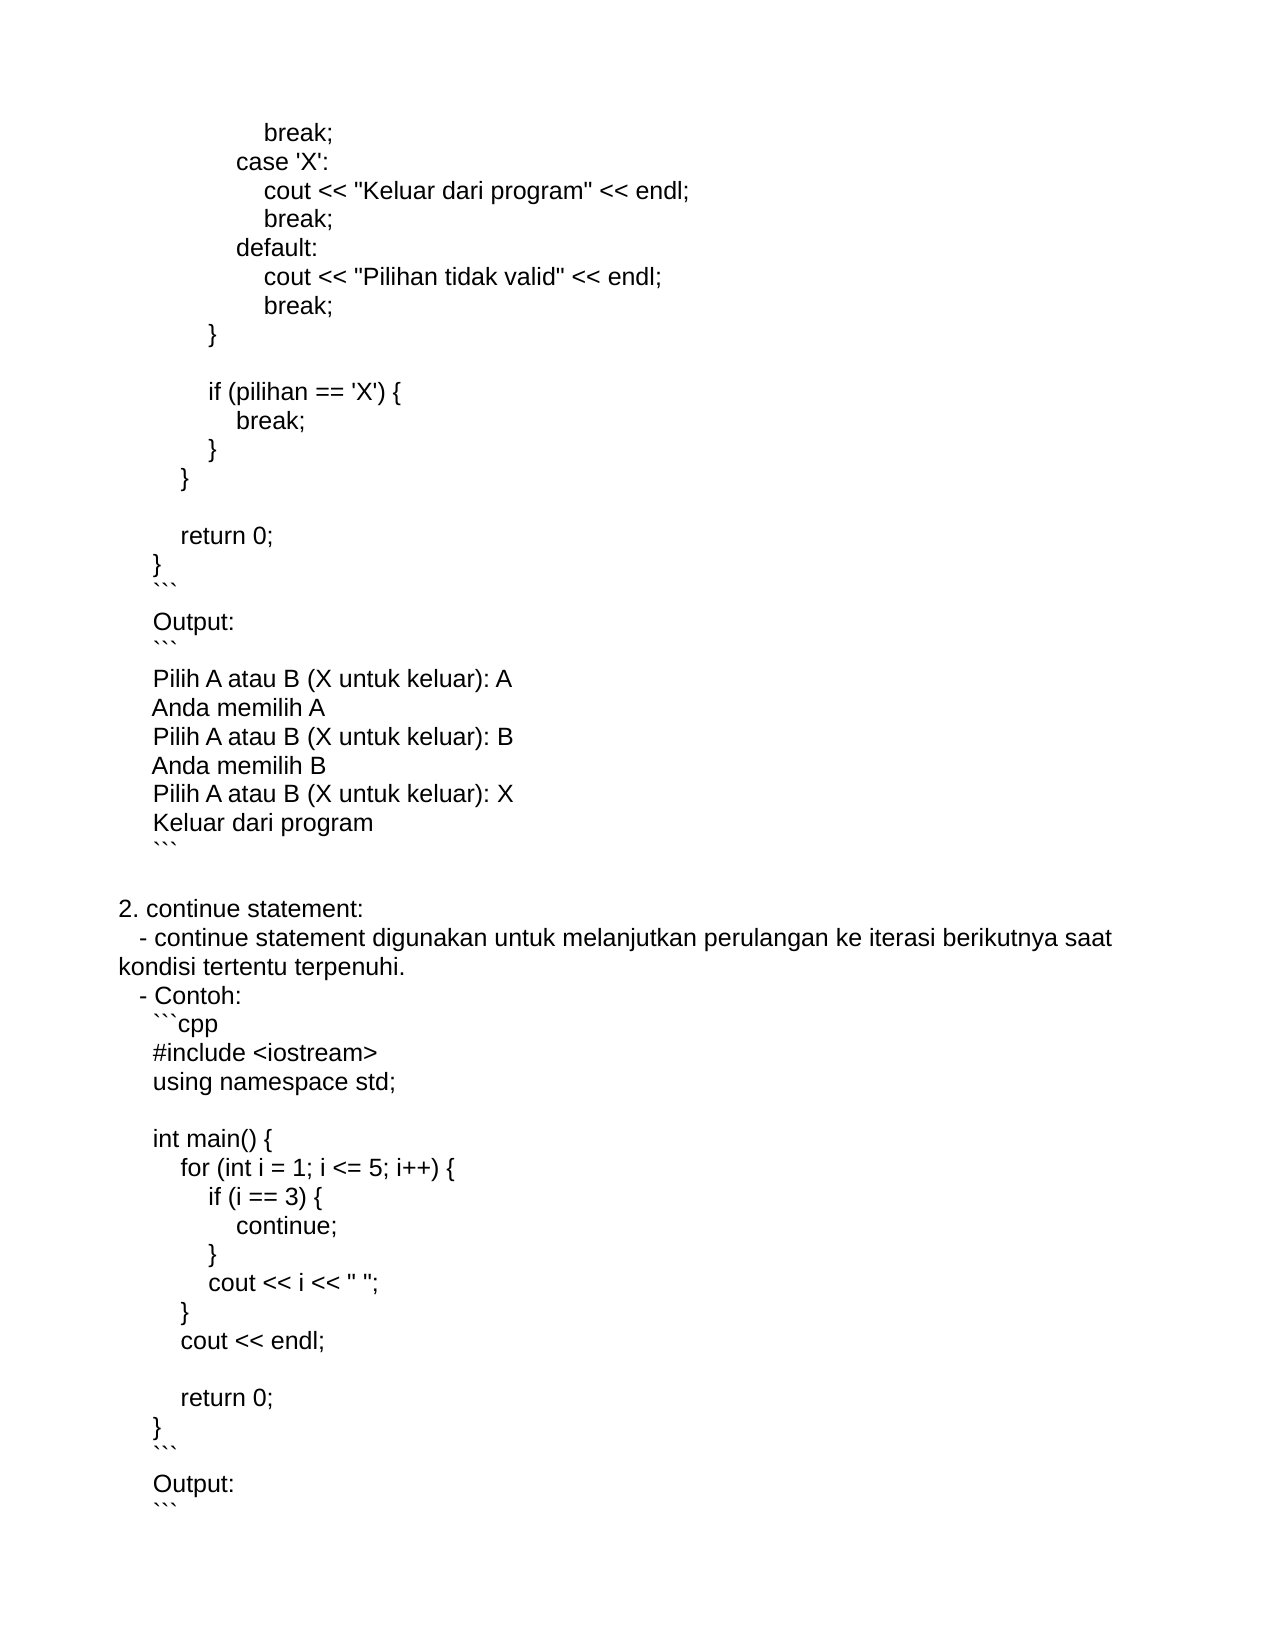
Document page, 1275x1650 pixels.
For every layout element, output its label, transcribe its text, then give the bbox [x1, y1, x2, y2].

text break; [118, 204, 1157, 233]
text break; [118, 291, 1157, 319]
text cout << i << " "; [118, 1268, 1157, 1297]
text default: [118, 233, 1157, 262]
text } [118, 1239, 1157, 1268]
text ``` [118, 1441, 1157, 1469]
text Output: [118, 1469, 1157, 1498]
text } [118, 463, 1157, 492]
text ``` [118, 578, 1157, 607]
text cout << "Keluar dari program" << endl; [118, 176, 1157, 204]
text break; [118, 406, 1157, 434]
text return 0; [118, 1383, 1157, 1412]
text continue; [118, 1211, 1157, 1239]
text if (i == 3) { [118, 1182, 1157, 1211]
text } [118, 1297, 1157, 1326]
text Keluar dari program [118, 808, 1157, 837]
text Pilih A atau B (X untuk keluar): A [118, 664, 1157, 693]
text ``` [118, 1498, 1157, 1527]
text for (int i = 1; i <= 5; i++) { [118, 1153, 1157, 1182]
text - Contoh: [118, 981, 1157, 1009]
text Anda memilih A [118, 693, 1157, 722]
text if (pilihan == 'X') { [118, 377, 1157, 406]
text Output: [118, 607, 1157, 636]
text Anda memilih B [118, 751, 1157, 779]
text case 'X': [118, 147, 1157, 176]
text 2. continue statement: [118, 894, 1157, 923]
text int main() { [118, 1124, 1157, 1153]
text ``` [118, 636, 1157, 664]
text using namespace std; [118, 1067, 1157, 1096]
text cout << endl; [118, 1326, 1157, 1354]
text cout << "Pilihan tidak valid" << endl; [118, 262, 1157, 291]
text Pilih A atau B (X untuk keluar): B [118, 722, 1157, 751]
text return 0; [118, 521, 1157, 549]
text ``` [118, 837, 1157, 866]
text } [118, 434, 1157, 463]
text #include <iostream> [118, 1038, 1157, 1067]
text Pilih A atau B (X untuk keluar): X [118, 779, 1157, 808]
text } [118, 319, 1157, 348]
text - continue statement digunakan untuk melanjutkan perulangan ke iterasi berikutnya saat kondisi tertentu terpenuhi. [118, 923, 1157, 981]
text ```cpp [118, 1009, 1157, 1038]
text break; [118, 118, 1157, 147]
text } [118, 549, 1157, 578]
text } [118, 1412, 1157, 1441]
